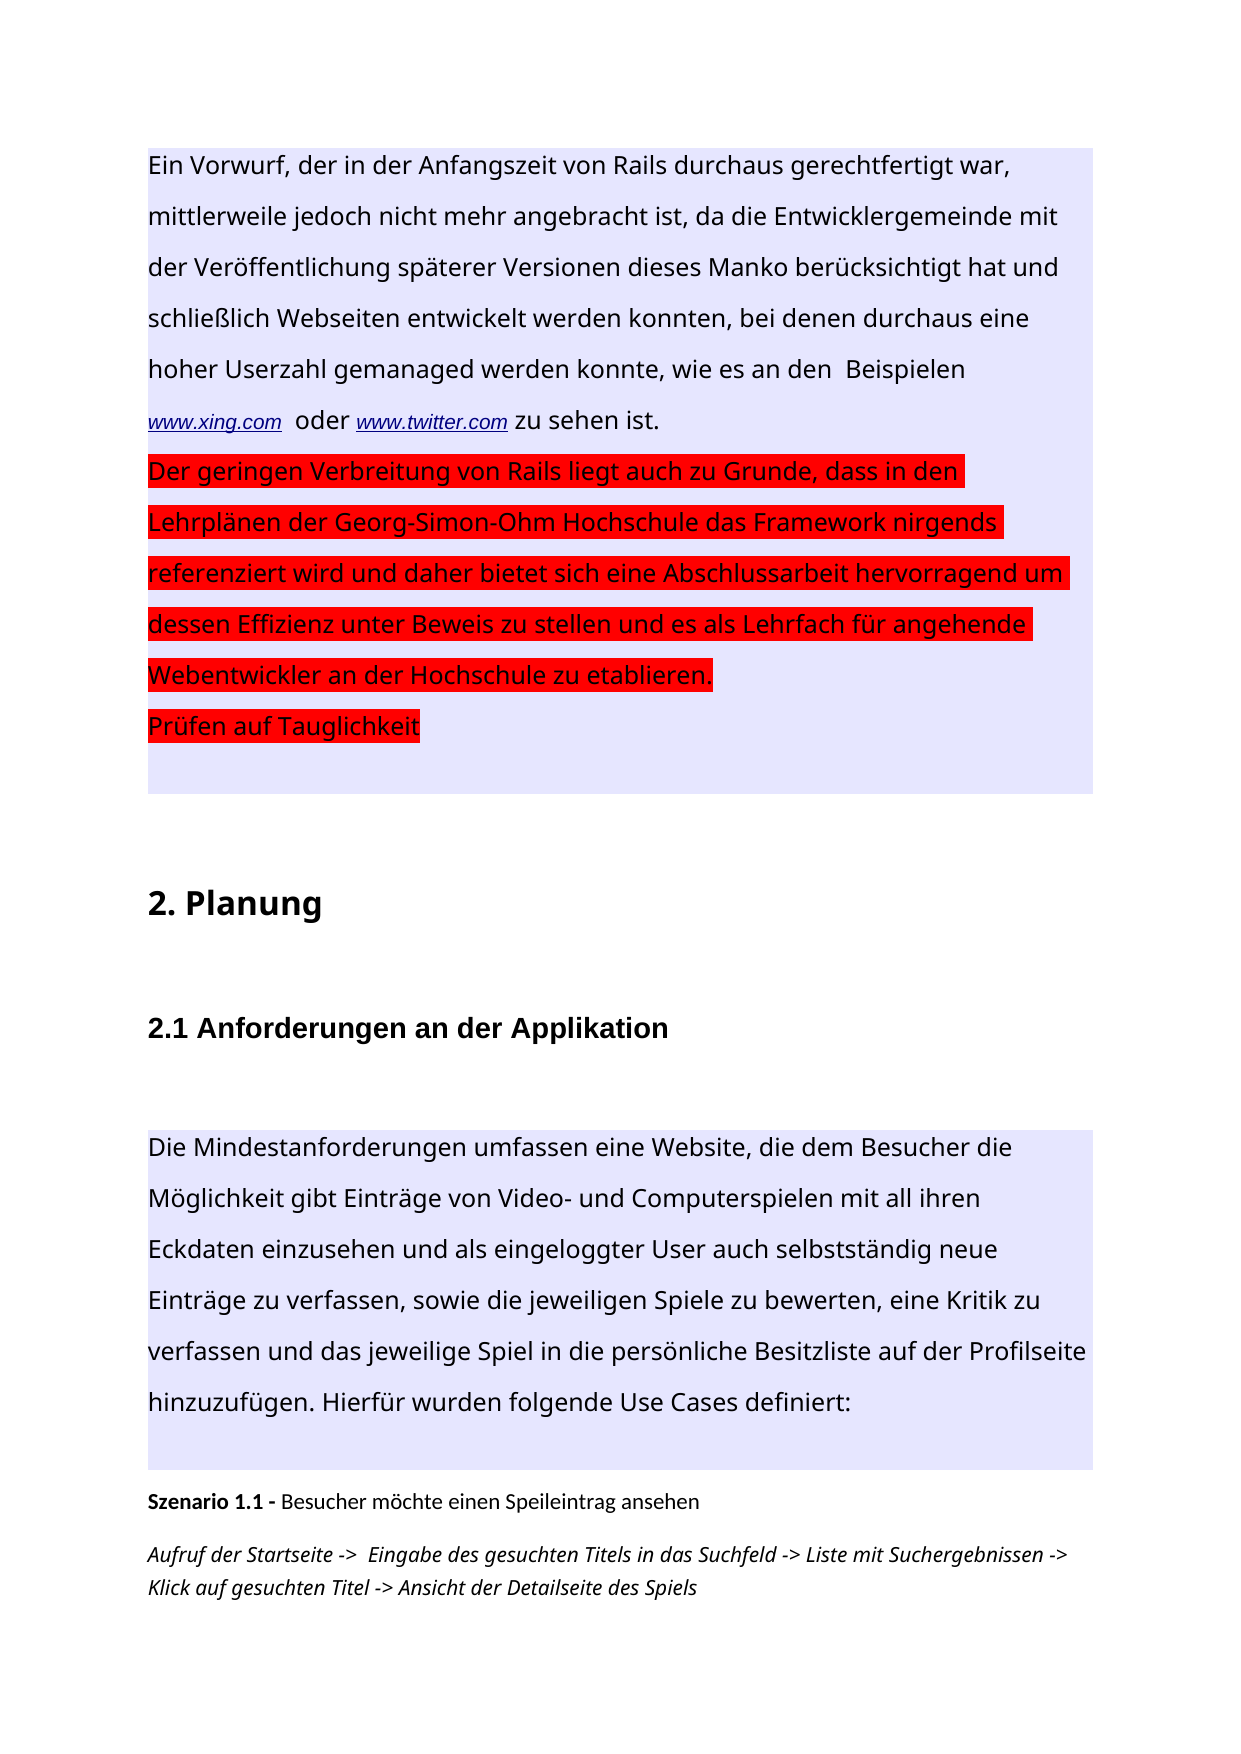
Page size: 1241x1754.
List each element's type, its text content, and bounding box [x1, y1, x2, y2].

text Szenario 1.1 - Besucher möchte einen Speileintrag ansehen [148, 1487, 1093, 1515]
text Aufruf der Startseite -> Eingabe des gesuchten Titels in das Suchfeld -> Liste mit Suchergebnissen -> Klick auf gesuchten Titel -> Ansicht der Detailseite des Spiels [148, 1540, 1093, 1601]
text 2. Planung [148, 879, 1093, 925]
text Die Mindestanforderungen umfassen eine Website, die dem Besucher die Möglichkeit gibt Einträge von Video- und Computerspielen mit all ihren Eckdaten einzusehen und als eingeloggter User auch selbstständig neue Einträge zu verfassen, sowie die jeweiligen Spiele zu bewerten, eine Kritik zu verfassen und das jeweilige Spiel in die persönliche Besitzliste auf der Profilseite hinzuzufügen. Hierfür wurden folgende Use Cases definiert: [148, 1130, 1093, 1419]
text Prüfen auf Tauglichkeit [148, 709, 1093, 743]
text Der geringen Verbreitung von Rails liegt auch zu Grunde, dass in den Lehrplänen der Georg-Simon-Ohm Hochschule das Framework nirgends referenziert wird und daher bietet sich eine Abschlussarbeit hervorragend um dessen Effizienz unter Beweis zu stellen und es als Lehrfach für angehende Webentwickler an der Hochschule zu etablieren. [148, 454, 1093, 692]
text Ein Vorwurf, der in der Anfangszeit von Rails durchaus gerechtfertigt war, mittlerweile jedoch nicht mehr angebracht ist, da die Entwicklergemeinde mit der Veröffentlichung späterer Versionen dieses Manko berücksichtigt hat und schließlich Webseiten entwickelt werden konnten, bei denen durchaus eine hoher Userzahl gemanaged werden konnte, wie es an den Beispielen www.xing.com oder www.twitter.com zu sehen ist. [148, 148, 1093, 437]
text 2.1 Anforderungen an der Applikation [148, 1011, 1093, 1044]
